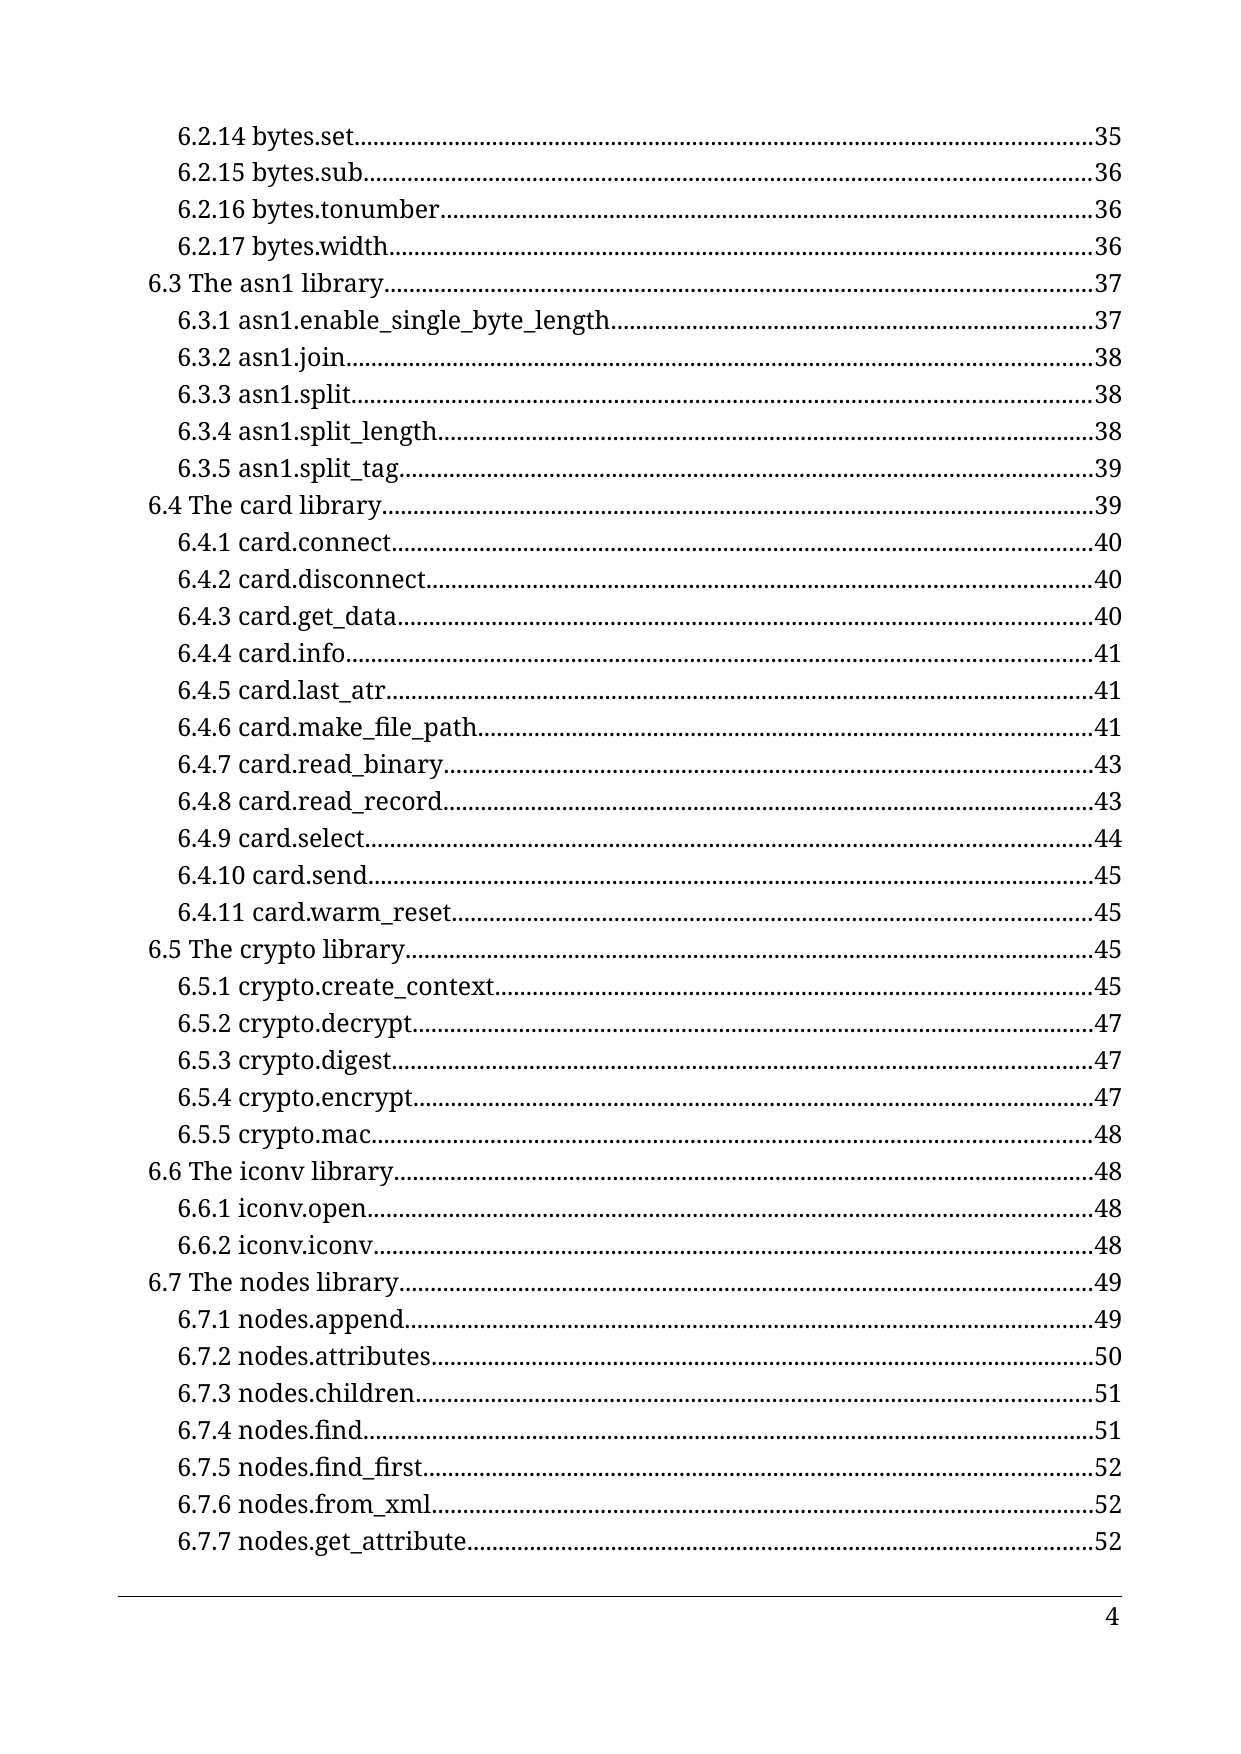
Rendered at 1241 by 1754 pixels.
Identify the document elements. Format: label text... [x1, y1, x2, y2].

text 6.4.7 card.read_binary 43 [177, 747, 1122, 781]
text 6.3.2 asn1.join 38 [177, 340, 1122, 374]
text 6.3 The asn1 library 37 [148, 266, 1122, 300]
text 6.4.4 card.info 41 [177, 636, 1122, 670]
text 6.2.14 bytes.set 35 [177, 118, 1122, 152]
text 6.6.1 iconv.open 48 [177, 1191, 1122, 1224]
text 6.5.2 crypto.decrypt 47 [177, 1006, 1122, 1040]
text 6.5.3 crypto.digest 47 [177, 1043, 1122, 1077]
text 6.5.4 crypto.encrypt 47 [177, 1079, 1122, 1114]
text 6.4.9 card.select 44 [177, 821, 1122, 855]
text 6.4.3 card.get_data 40 [177, 599, 1122, 633]
text 6.7.3 nodes.children 51 [177, 1375, 1122, 1409]
text 6.2.17 bytes.width 36 [177, 229, 1122, 263]
text 6.4.11 card.warm_reset 45 [177, 895, 1122, 929]
text 6.6.2 iconv.iconv 48 [177, 1227, 1122, 1262]
text 6.4.2 card.disconnect 40 [177, 562, 1122, 596]
text 6.4.10 card.send 45 [177, 858, 1122, 892]
text 6.3.4 asn1.split_length 38 [177, 414, 1122, 448]
text 6.2.16 bytes.tonumber 36 [177, 192, 1122, 226]
text 6.4.8 card.read_record 43 [177, 784, 1122, 818]
text 6.7.1 nodes.append 49 [177, 1301, 1122, 1336]
text 6.4.6 card.make_file_path 41 [177, 710, 1122, 744]
text 6.7.4 nodes.find 51 [177, 1412, 1122, 1446]
text 6.7.7 nodes.get_attribute 52 [177, 1523, 1122, 1557]
text 6.5.1 crypto.create_context 45 [177, 969, 1122, 1003]
text 6.7.5 nodes.find_first 52 [177, 1449, 1122, 1483]
text 6.4.5 card.last_atr 41 [177, 673, 1122, 707]
text 6.5 The crypto library 45 [148, 932, 1122, 966]
text 6.7.6 nodes.from_xml 52 [177, 1486, 1122, 1520]
text 6.7 The nodes library 49 [148, 1264, 1122, 1298]
text 6.2.15 bytes.sub 36 [177, 155, 1122, 189]
text 6.4.1 card.connect 40 [177, 525, 1122, 559]
text 6.3.5 asn1.split_tag 39 [177, 451, 1122, 485]
text 6.6 The iconv library 48 [148, 1153, 1122, 1188]
text 6.3.3 asn1.split 38 [177, 377, 1122, 411]
text 6.5.5 crypto.mac 48 [177, 1117, 1122, 1151]
text 6.4 The card library 39 [148, 488, 1122, 522]
text 6.3.1 asn1.enable_single_byte_length 37 [177, 303, 1122, 337]
text 6.7.2 nodes.attributes 50 [177, 1338, 1122, 1372]
